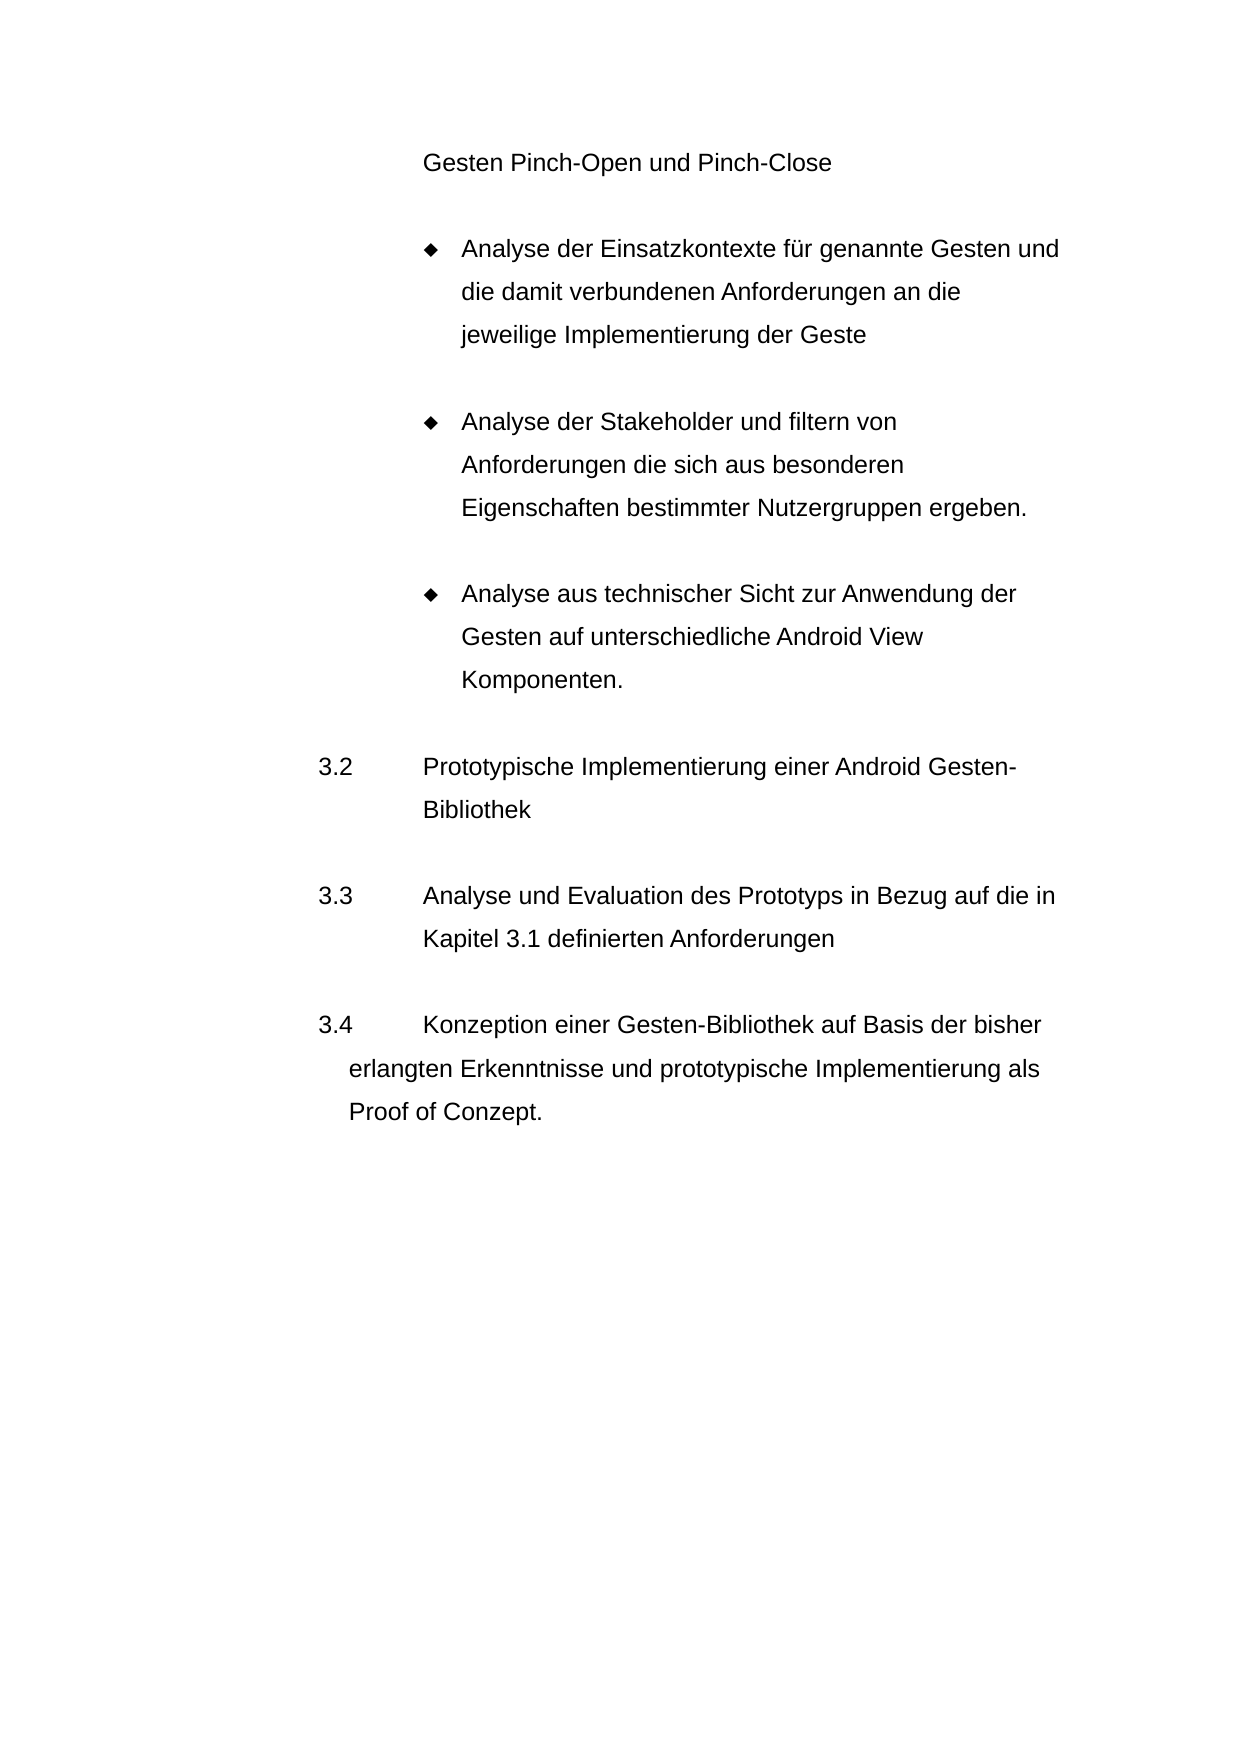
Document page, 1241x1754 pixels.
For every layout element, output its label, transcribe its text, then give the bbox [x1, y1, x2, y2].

list Gesten Pinch-Open und Pinch-Close [311, 148, 1063, 176]
list Analyse der Einsatzkontexte für genannte Gesten und die damit verbundenen Anforderungen an die jeweilige Implementierung der Geste [424, 234, 1063, 349]
list Konzeption einer Gesten-Bibliothek auf Basis der bisher erlangten Erkenntnisse und prototypische Implementierung als Proof of Conzept. [311, 1010, 1063, 1125]
list Analyse und Evaluation des Prototyps in Bezug auf die in Kapitel 3.1 definierten Anforderungen [311, 881, 1063, 953]
list Analyse aus technischer Sicht zur Anwendung der Gesten auf unterschiedliche Android View Komponenten. [424, 579, 1063, 694]
list Analyse der Stakeholder und filtern von Anforderungen die sich aus besonderen Eigenschaften bestimmter Nutzergruppen ergeben. [424, 406, 1063, 522]
list Prototypische Implementierung einer Android Gesten- Bibliothek [311, 752, 1063, 823]
